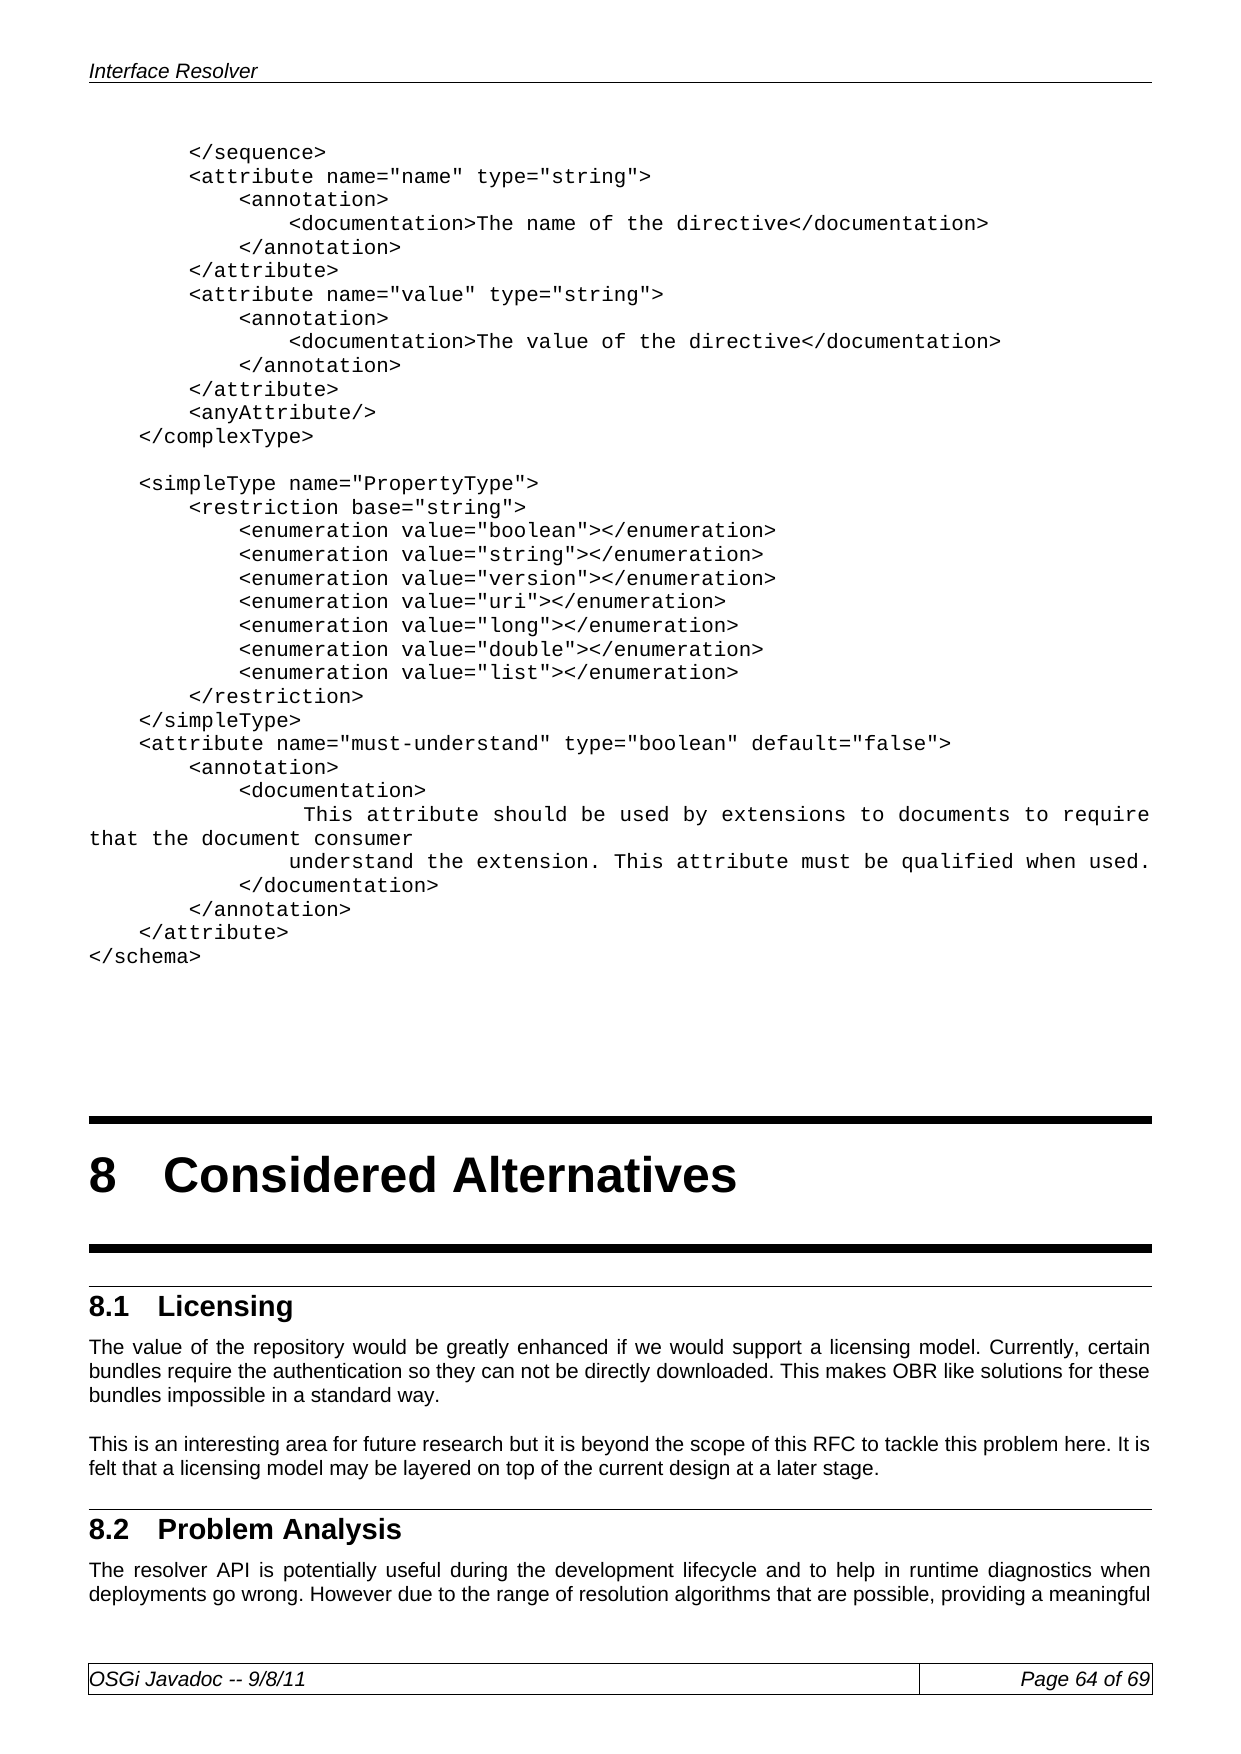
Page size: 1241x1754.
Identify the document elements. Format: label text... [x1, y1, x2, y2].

text </attribute> [88, 378, 1152, 402]
text <attribute name="value" type="string"> [88, 284, 1152, 308]
text <enumeration value="boolean"></enumeration> [88, 520, 1152, 544]
subtitle Problem Analysis [88, 1510, 1152, 1546]
text <enumeration value="string"></enumeration> [88, 544, 1152, 568]
text </restriction> [88, 686, 1152, 709]
text <documentation>The value of the directive</documentation> [88, 331, 1152, 355]
text </simpleType> [88, 709, 1152, 733]
text </schema> [88, 946, 1152, 970]
text <documentation>The name of the directive</documentation> [88, 213, 1152, 237]
subtitle Considered Alternatives [88, 1117, 1152, 1253]
text <simpleType name="PropertyType"> [88, 473, 1152, 497]
subtitle Licensing [88, 1287, 1152, 1323]
text <attribute name="name" type="string"> [88, 166, 1152, 189]
text <anyAttribute/> [88, 402, 1152, 426]
text <enumeration value="uri"></enumeration> [88, 591, 1152, 615]
text </sequence> [88, 142, 1152, 166]
text </annotation> [88, 355, 1152, 378]
text <attribute name="must-understand" type="boolean" default="false"> [88, 733, 1152, 757]
text </documentation> [88, 875, 1152, 899]
text <enumeration value="version"></enumeration> [88, 568, 1152, 591]
text This attribute should be used by extensions to documents to require that the document consumer [88, 804, 1152, 851]
text <restriction base="string"> [88, 497, 1152, 520]
text <annotation> [88, 308, 1152, 331]
text The resolver API is potentially useful during the development lifecycle and to help in runtime diagnostics when deployments go wrong. However due to the range of resolution algorithms that are possible, providing a meaningful [88, 1558, 1152, 1606]
text <annotation> [88, 189, 1152, 213]
text <annotation> [88, 757, 1152, 781]
text <documentation> [88, 781, 1152, 804]
text <enumeration value="long"></enumeration> [88, 615, 1152, 639]
text This is an interesting area for future research but it is beyond the scope of this RFC to tackle this problem here. It is felt that a licensing model may be layered on top of the current design at a later stage. [88, 1432, 1152, 1480]
text understand the extension. This attribute must be qualified when used. [88, 851, 1152, 875]
text </annotation> [88, 237, 1152, 260]
text <enumeration value="double"></enumeration> [88, 639, 1152, 662]
text </annotation> [88, 899, 1152, 922]
text </attribute> [88, 260, 1152, 284]
text </complexType> [88, 426, 1152, 449]
text </attribute> [88, 922, 1152, 946]
text The value of the repository would be greatly enhanced if we would support a licensing model. Currently, certain bundles require the authentication so they can not be directly downloaded. This makes OBR like solutions for these bundles impossible in a standard way. [88, 1335, 1152, 1407]
text <enumeration value="list"></enumeration> [88, 662, 1152, 686]
